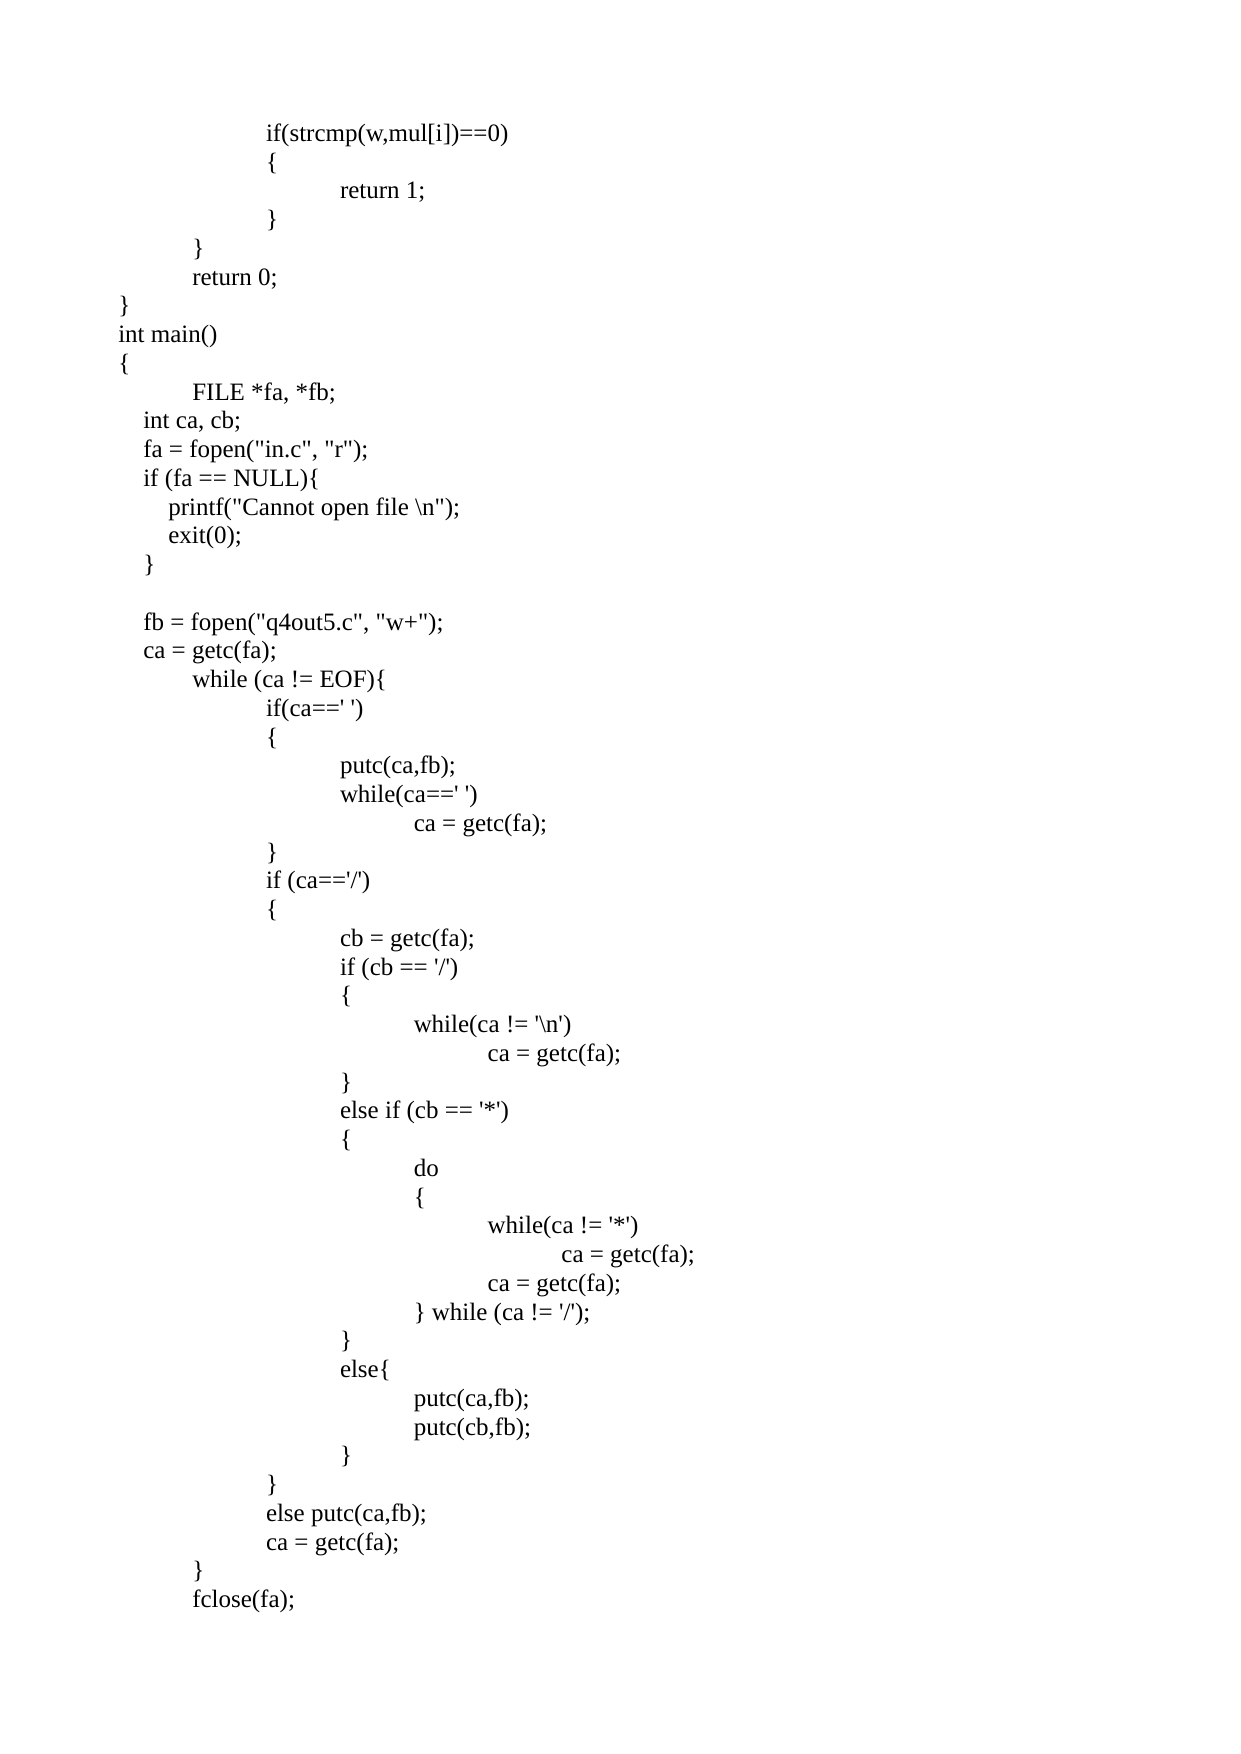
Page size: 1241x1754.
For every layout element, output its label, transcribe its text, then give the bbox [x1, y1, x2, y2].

text } [118, 837, 1122, 866]
text putc(cb,fb); [118, 1412, 1122, 1441]
text } [118, 1326, 1122, 1354]
text else putc(ca,fb); [118, 1498, 1122, 1527]
text if (fa == NULL){ [118, 463, 1122, 492]
text ca = getc(fa); [118, 1239, 1122, 1268]
text ca = getc(fa); [118, 1268, 1122, 1297]
text else{ [118, 1354, 1122, 1383]
text if (ca=='/') [118, 866, 1122, 894]
text } [118, 549, 1122, 578]
text } [118, 233, 1122, 262]
text return 0; [118, 262, 1122, 291]
text exit(0); [118, 521, 1122, 549]
text if(ca==' ') [118, 693, 1122, 722]
text } [118, 1556, 1122, 1584]
text } [118, 1441, 1122, 1469]
text while(ca != '\n') [118, 1009, 1122, 1038]
text { [118, 981, 1122, 1009]
text } [118, 204, 1122, 233]
text fb = fopen("q4out5.c", "w+"); [118, 607, 1122, 636]
text { [118, 894, 1122, 923]
text return 1; [118, 176, 1122, 204]
text ca = getc(fa); [118, 1038, 1122, 1067]
text else if (cb == '*') [118, 1096, 1122, 1124]
text putc(ca,fb); [118, 751, 1122, 779]
text fa = fopen("in.c", "r"); [118, 434, 1122, 463]
text fclose(fa); [118, 1584, 1122, 1613]
text FILE *fa, *fb; [118, 377, 1122, 406]
text ca = getc(fa); [118, 808, 1122, 837]
text { [118, 1182, 1122, 1211]
text int ca, cb; [118, 406, 1122, 434]
text { [118, 147, 1122, 176]
text } [118, 1469, 1122, 1498]
text printf("Cannot open file \n"); [118, 492, 1122, 521]
text ca = getc(fa); [118, 636, 1122, 664]
text int main() [118, 319, 1122, 348]
text while (ca != EOF){ [118, 664, 1122, 693]
text } while (ca != '/'); [118, 1297, 1122, 1326]
text } [118, 1067, 1122, 1096]
text if (cb == '/') [118, 952, 1122, 981]
text ca = getc(fa); [118, 1527, 1122, 1556]
text cb = getc(fa); [118, 923, 1122, 952]
text putc(ca,fb); [118, 1383, 1122, 1412]
text { [118, 722, 1122, 751]
text } [118, 291, 1122, 319]
text while(ca==' ') [118, 779, 1122, 808]
text if(strcmp(w,mul[i])==0) [118, 118, 1122, 147]
text while(ca != '*') [118, 1211, 1122, 1239]
text do [118, 1153, 1122, 1182]
text { [118, 348, 1122, 377]
text { [118, 1124, 1122, 1153]
